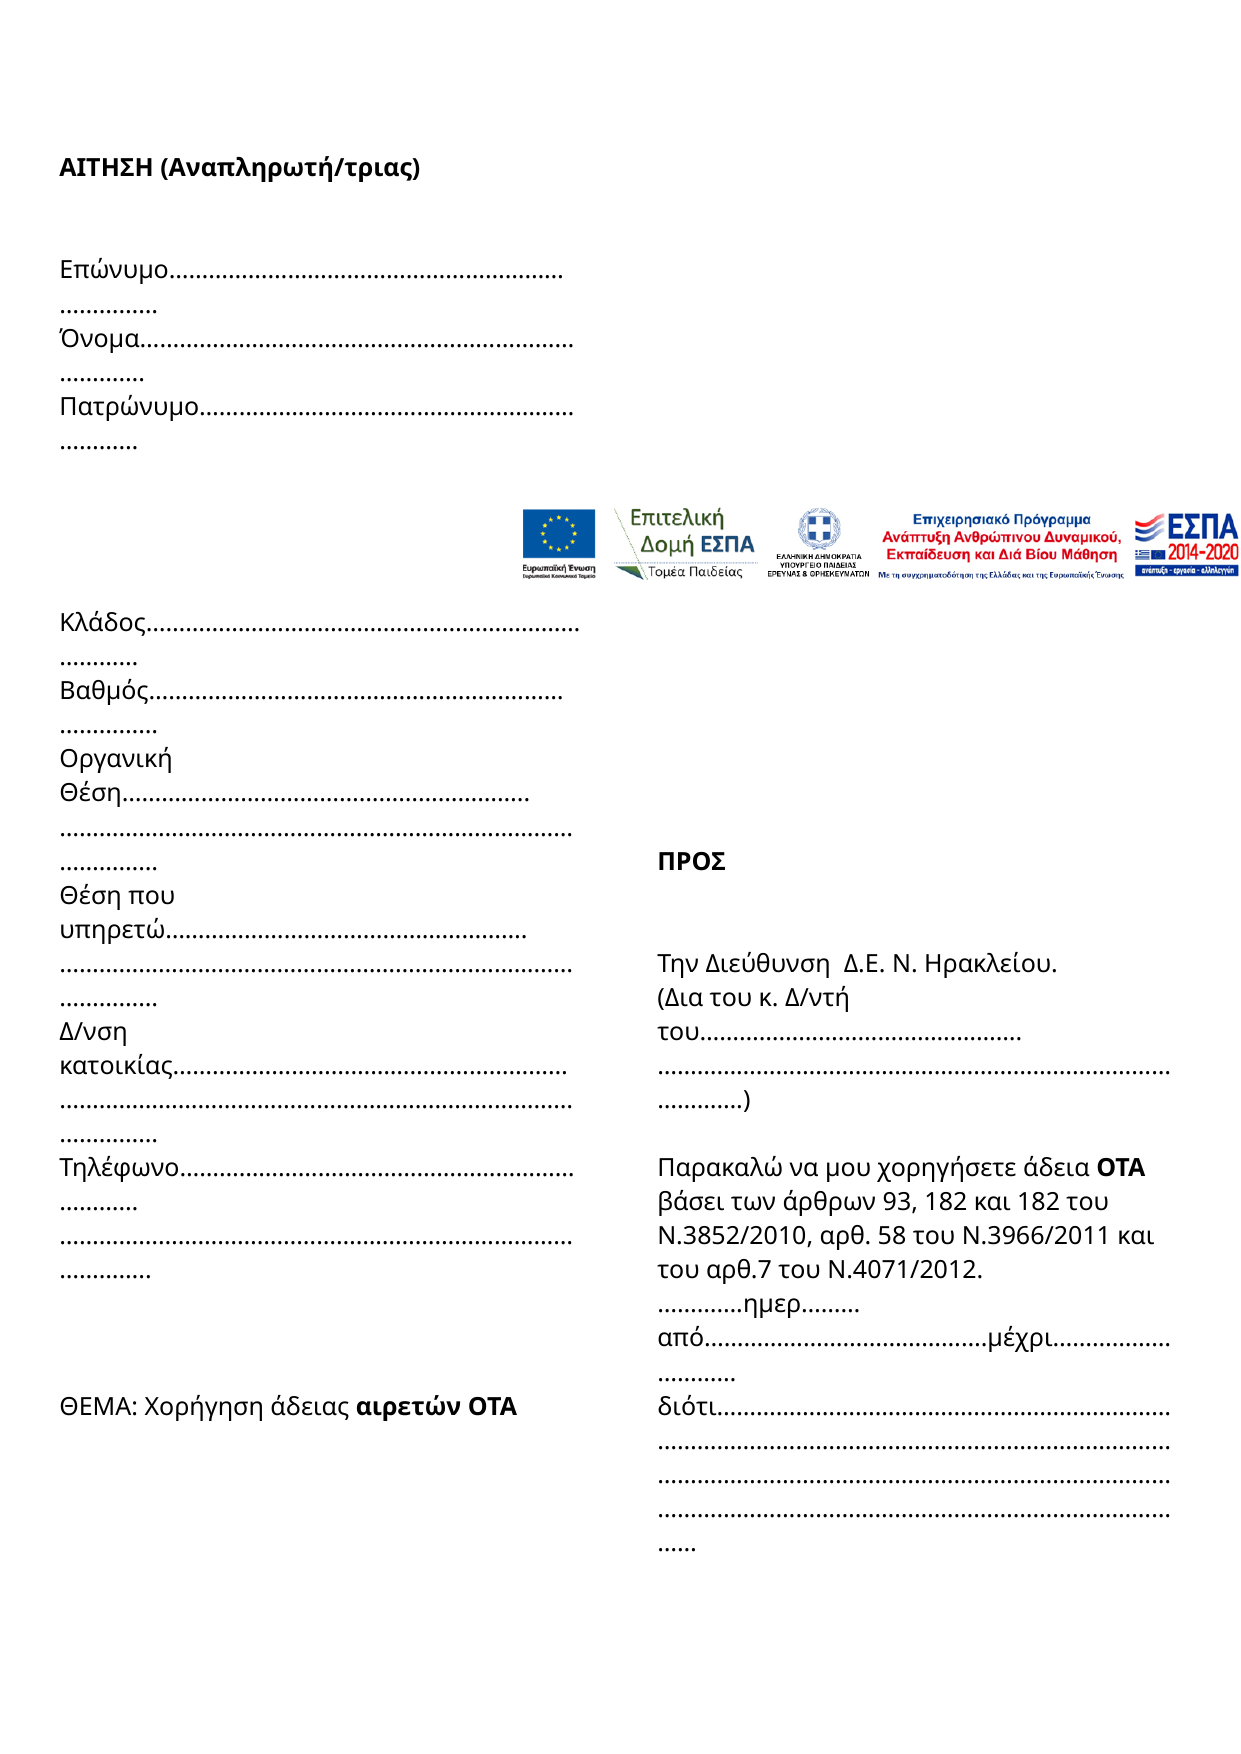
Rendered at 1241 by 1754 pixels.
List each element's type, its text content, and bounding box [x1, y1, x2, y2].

text ………………………………………………………………………………… [59, 809, 583, 877]
text ΑΙΤΗΣΗ (Αναπληρωτή/τριας) [59, 150, 583, 218]
text Επώνυμο………………………………………………………………… [59, 252, 583, 320]
text Τηλέφωνο……………………………………………………………… [59, 1150, 583, 1218]
text ……………………………………………………………………………….. [59, 1218, 583, 1286]
text Την Διεύθυνση Δ.Ε. Ν. Ηρακλείου. [657, 945, 1181, 979]
text ΠΡΟΣ [657, 843, 1181, 877]
text Όνομα……………………………………………………………………. [59, 320, 583, 388]
text Δ/νση κατοικίας…………………………………………………… [59, 1013, 583, 1082]
text Θέση που υπηρετώ………………………………………………. [59, 877, 583, 945]
text Πατρώνυμο…………………………………………………………… [59, 388, 583, 457]
text Βαθμός…………………………………………………………………… [59, 673, 583, 741]
text ………………………………………………………………………………… [59, 1082, 583, 1150]
text Οργανική Θέση…………………………………………………….. [59, 741, 583, 809]
text ΘΕΜΑ: Χορήγηση άδειας αιρετών OTA [59, 1388, 583, 1422]
picture [583, 485, 1241, 605]
text Κλάδος…………………………………………………………………… [59, 457, 583, 673]
text (Δια του κ. Δ/ντή του…………………………………………. [657, 979, 1181, 1048]
text ………………………………………………………………………………… [59, 945, 583, 1013]
text Παρακαλώ να μου χορηγήσετε άδεια OTA βάσει των άρθρων 93, 182 και 182 του Ν.3852/2010, αρθ. 58 του Ν.3966/2011 και του αρθ.7 του Ν.4071/2012. ………….ημερ………από…………………………………….μέχρι…………………………διότι………………………………………………………………………………………………………………………………………………………………………………………………………………………………………………………………………………… [657, 1150, 1181, 1558]
text ……………………………………………………………………………….) [657, 1048, 1181, 1116]
